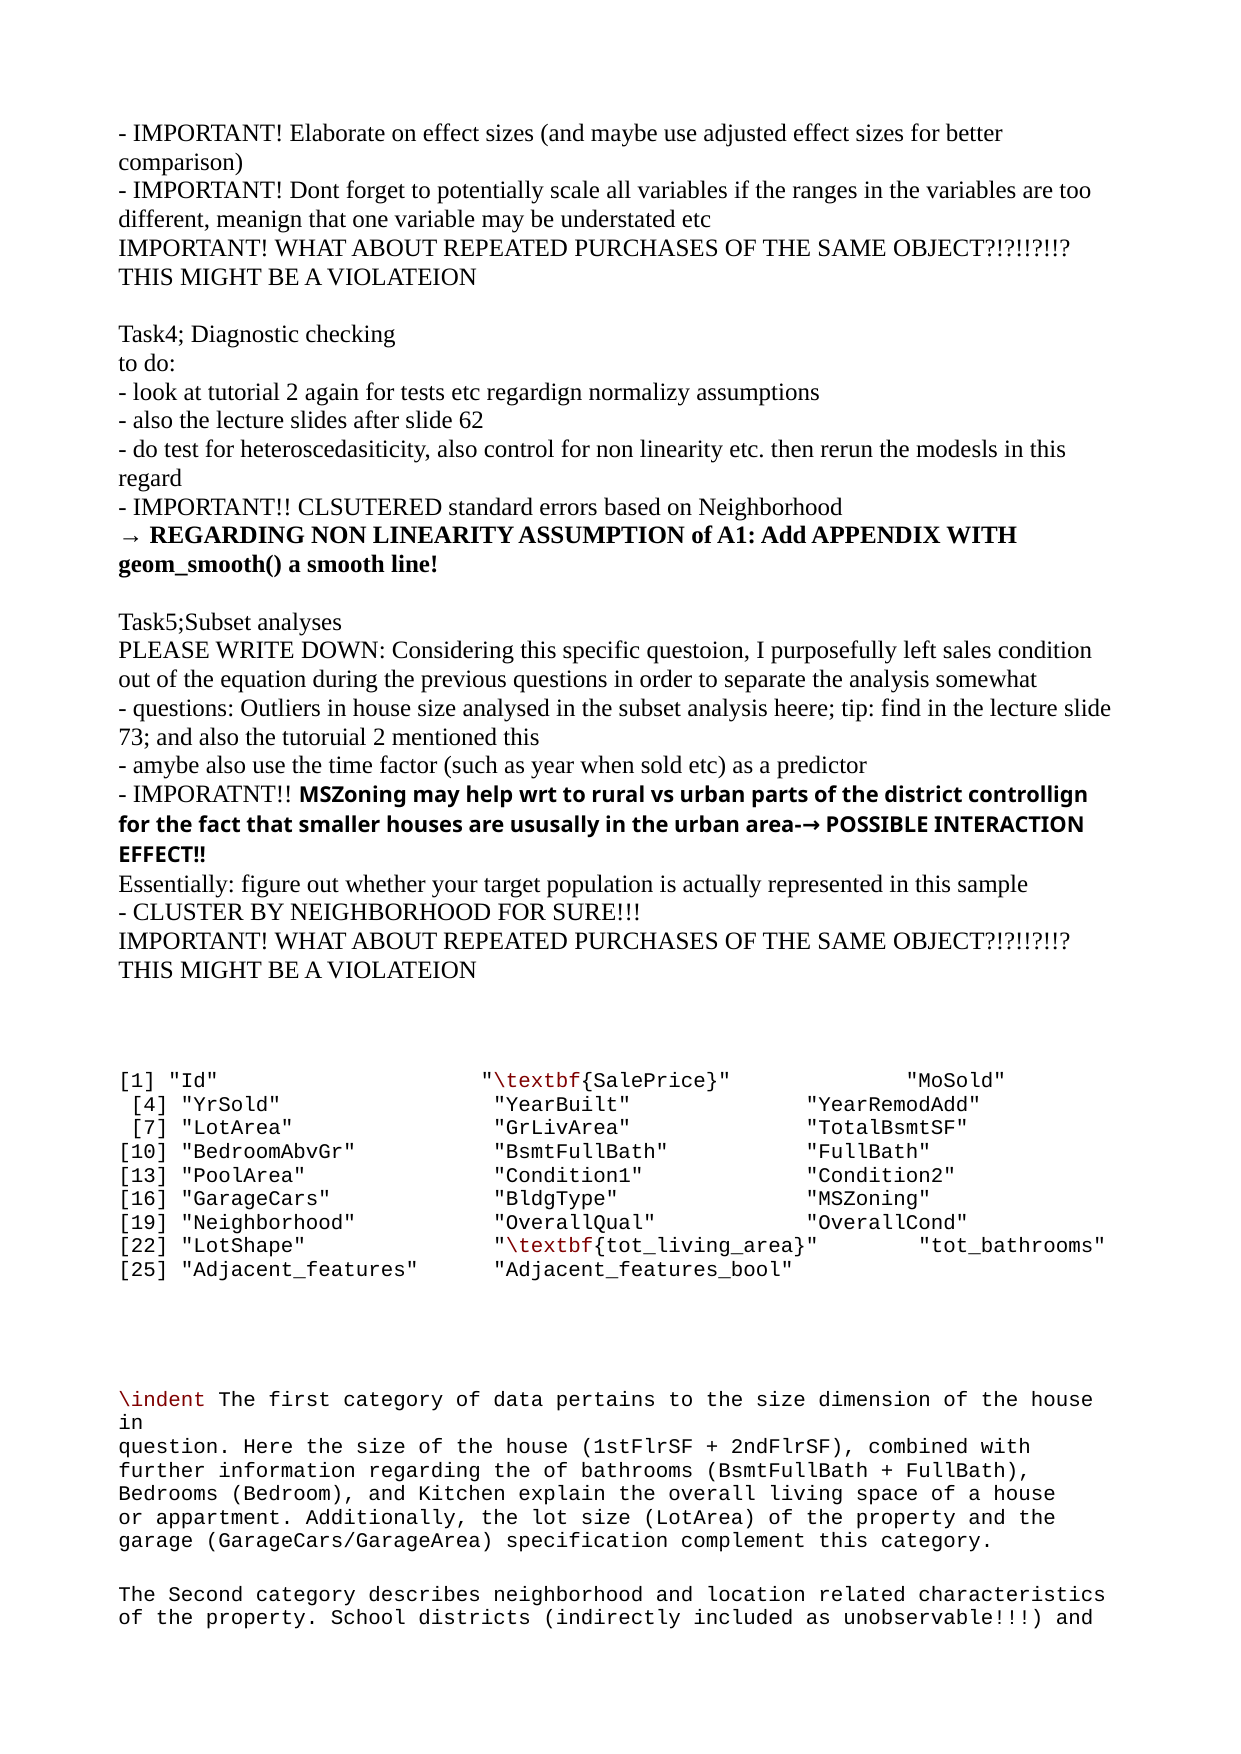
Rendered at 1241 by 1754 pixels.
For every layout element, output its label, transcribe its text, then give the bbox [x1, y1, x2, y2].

text Task5;Subset analyses [118, 607, 1122, 636]
text [4] "YrSold" "YearBuilt" "YearRemodAdd" [118, 1094, 1122, 1117]
text further information regarding the of bathrooms (BsmtFullBath + FullBath), [118, 1459, 1122, 1483]
text - look at tutorial 2 again for tests etc regardign normalizy assumptions [118, 377, 1122, 406]
text - IMPORATNT!! MSZoning may help wrt to rural vs urban parts of the district controllign for the fact that smaller houses are ususally in the urban area-→ POSSIBLE INTERACTION EFFECT!! [118, 779, 1122, 869]
text - amybe also use the time factor (such as year when sold etc) as a predictor [118, 751, 1122, 779]
text garage (GarageCars/GarageArea) specification complement this category. [118, 1531, 1122, 1554]
text or appartment. Additionally, the lot size (LotArea) of the property and the [118, 1507, 1122, 1531]
text \indent The first category of data pertains to the size dimension of the house in [118, 1389, 1122, 1436]
text [7] "LotArea" "GrLivArea" "TotalBsmtSF" [118, 1117, 1122, 1141]
text [19] "Neighborhood" "OverallQual" "OverallCond" [118, 1212, 1122, 1236]
text [13] "PoolArea" "Condition1" "Condition2" [118, 1164, 1122, 1188]
text - do test for heteroscedasiticity, also control for non linearity etc. then rerun the modesls in this regard [118, 434, 1122, 492]
text question. Here the size of the house (1stFlrSF + 2ndFlrSF), combined with [118, 1436, 1122, 1459]
text The Second category describes neighborhood and location related characteristics of the property. School districts (indirectly included as unobservable!!!) and [118, 1584, 1122, 1631]
text [22] "LotShape" "\textbf{tot_living_area}" "tot_bathrooms" [118, 1236, 1122, 1259]
text IMPORTANT! WHAT ABOUT REPEATED PURCHASES OF THE SAME OBJECT?!?!!?!!? THIS MIGHT BE A VIOLATEION [118, 233, 1122, 291]
text Essentially: figure out whether your target population is actually represented in this sample [118, 869, 1122, 897]
text Bedrooms (Bedroom), and Kitchen explain the overall living space of a house [118, 1483, 1122, 1507]
text [1] "Id" "\textbf{SalePrice}" "MoSold" [118, 1070, 1122, 1094]
text Task4; Diagnostic checking [118, 319, 1122, 348]
text IMPORTANT! WHAT ABOUT REPEATED PURCHASES OF THE SAME OBJECT?!?!!?!!? THIS MIGHT BE A VIOLATEION [118, 926, 1122, 984]
text - IMPORTANT! Dont forget to potentially scale all variables if the ranges in the variables are too different, meanign that one variable may be understated etc [118, 176, 1122, 233]
text - also the lecture slides after slide 62 [118, 406, 1122, 434]
text PLEASE WRITE DOWN: Considering this specific questoion, I purposefully left sales condition out of the equation during the previous questions in order to separate the analysis somewhat [118, 636, 1122, 693]
text [25] "Adjacent_features" "Adjacent_features_bool" [118, 1259, 1122, 1283]
text [10] "BedroomAbvGr" "BsmtFullBath" "FullBath" [118, 1141, 1122, 1164]
text [16] "GarageCars" "BldgType" "MSZoning" [118, 1188, 1122, 1212]
text - questions: Outliers in house size analysed in the subset analysis heere; tip: find in the lecture slide 73; and also the tutoruial 2 mentioned this [118, 693, 1122, 751]
text → REGARDING NON LINEARITY ASSUMPTION of A1: Add APPENDIX WITH geom_smooth() a smooth line! [118, 521, 1122, 578]
text to do: [118, 348, 1122, 377]
text - IMPORTANT! Elaborate on effect sizes (and maybe use adjusted effect sizes for better comparison) [118, 118, 1122, 176]
text - CLUSTER BY NEIGHBORHOOD FOR SURE!!! [118, 897, 1122, 926]
text - IMPORTANT!! CLSUTERED standard errors based on Neighborhood [118, 492, 1122, 521]
